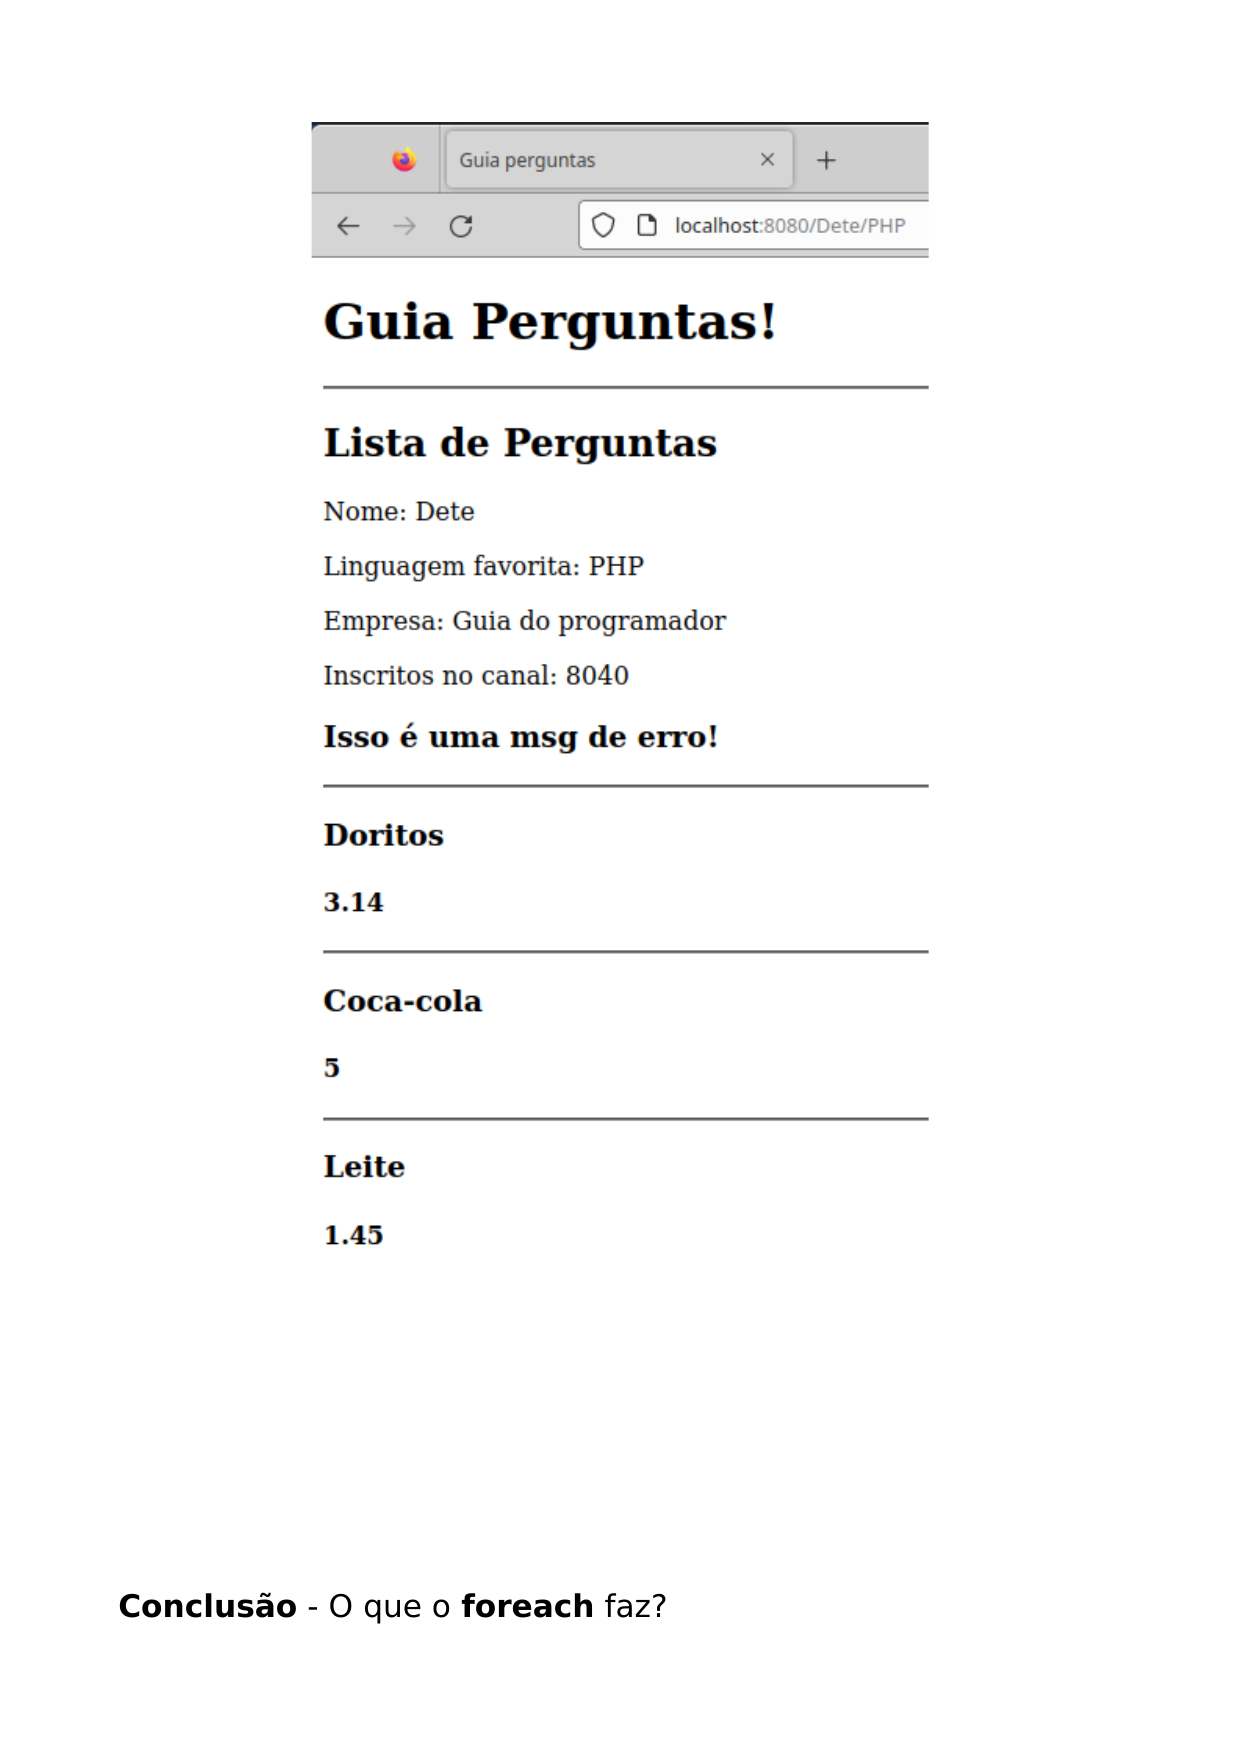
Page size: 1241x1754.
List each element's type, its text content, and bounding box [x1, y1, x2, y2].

text Conclusão - O que o foreach faz? [118, 1588, 1122, 1624]
picture [311, 122, 929, 1268]
